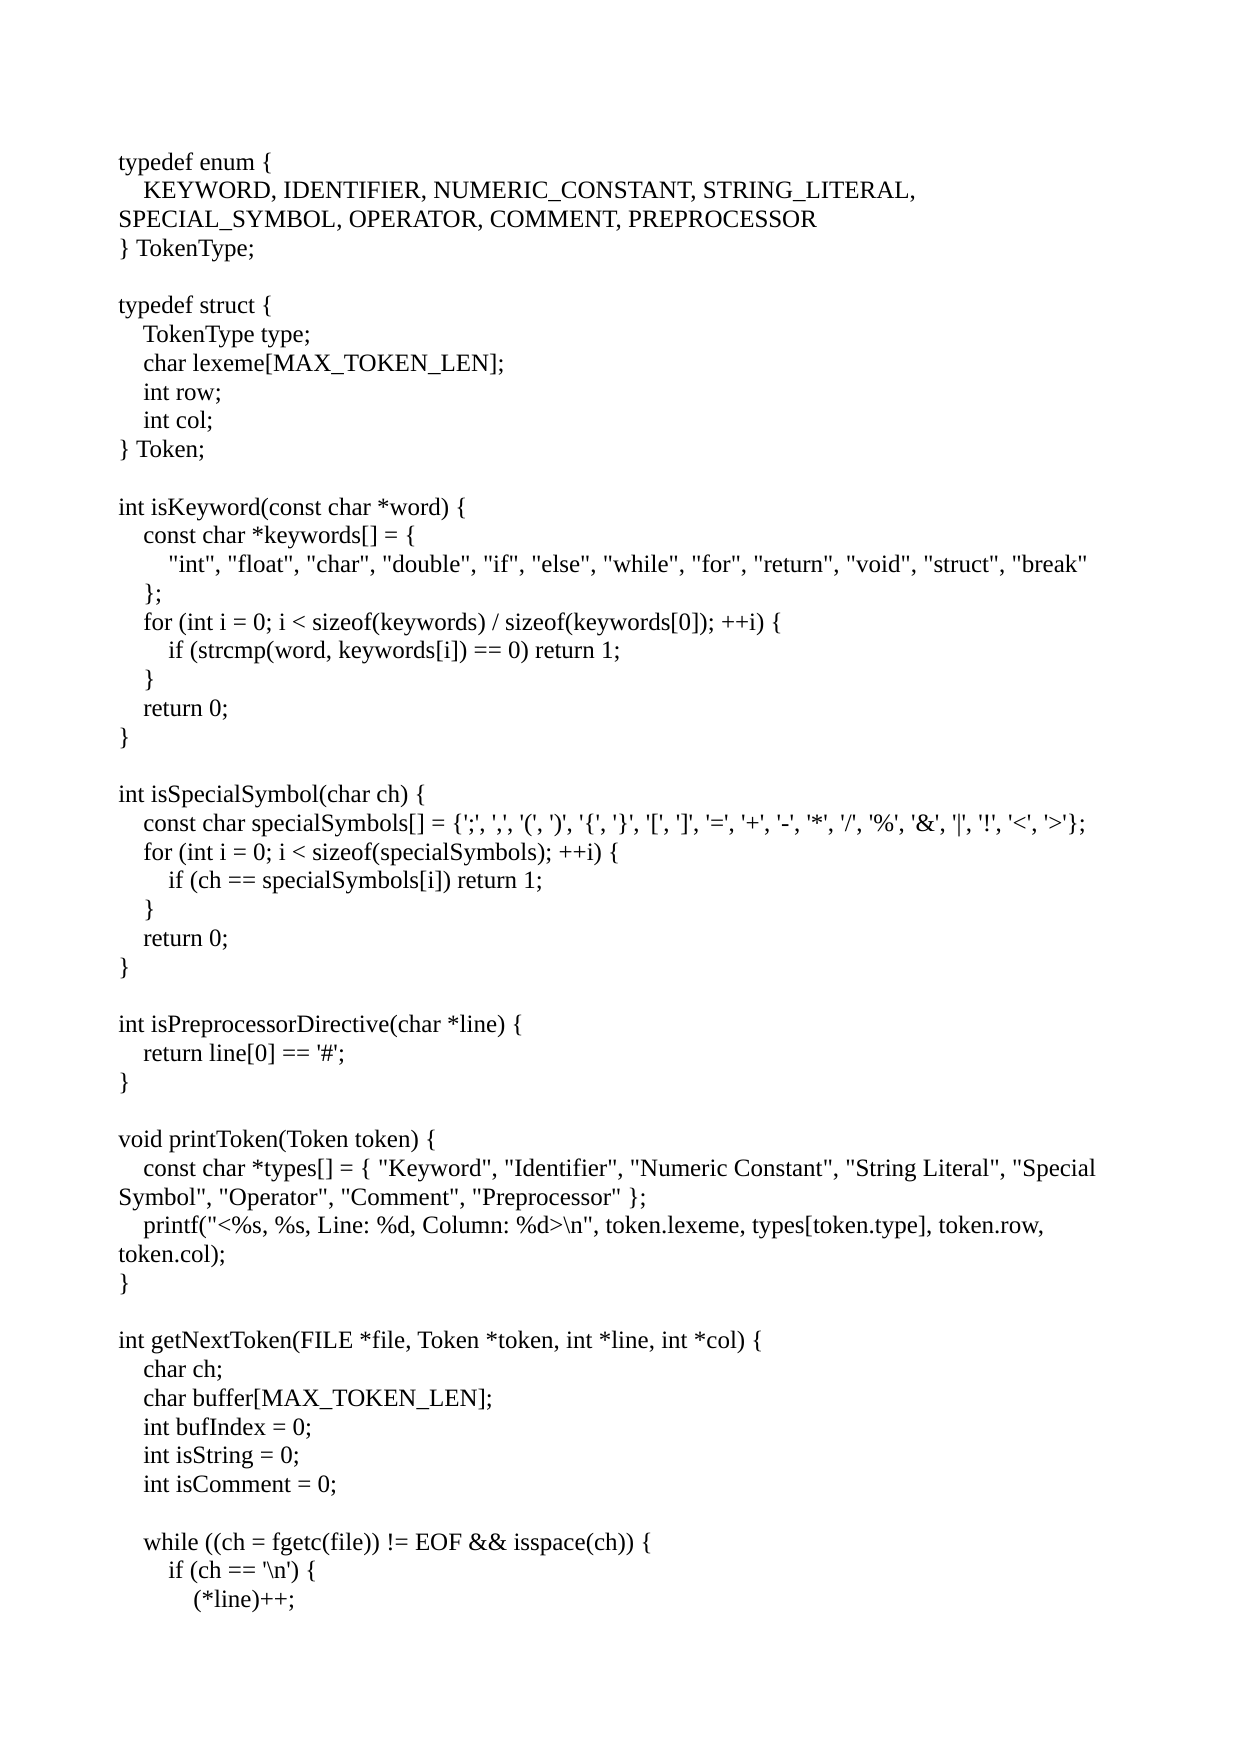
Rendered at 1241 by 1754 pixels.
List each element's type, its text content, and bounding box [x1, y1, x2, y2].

text TokenType type; [118, 319, 1122, 348]
text typedef struct { [118, 291, 1122, 319]
text } Token; [118, 434, 1122, 463]
text }; [118, 578, 1122, 607]
text } [118, 1067, 1122, 1096]
text int isKeyword(const char *word) { [118, 492, 1122, 521]
text return 0; [118, 923, 1122, 952]
text const char *keywords[] = { [118, 521, 1122, 549]
text int col; [118, 406, 1122, 434]
text } [118, 894, 1122, 923]
text int bufIndex = 0; [118, 1412, 1122, 1441]
text } [118, 952, 1122, 981]
text } [118, 722, 1122, 751]
text "int", "float", "char", "double", "if", "else", "while", "for", "return", "void", "struct", "break" [118, 549, 1122, 578]
text (*line)++; [118, 1584, 1122, 1613]
text KEYWORD, IDENTIFIER, NUMERIC_CONSTANT, STRING_LITERAL, SPECIAL_SYMBOL, OPERATOR, COMMENT, PREPROCESSOR [118, 176, 1122, 233]
text const char *types[] = { "Keyword", "Identifier", "Numeric Constant", "String Literal", "Special Symbol", "Operator", "Comment", "Preprocessor" }; [118, 1153, 1122, 1211]
text printf("<%s, %s, Line: %d, Column: %d>\n", token.lexeme, types[token.type], token.row, token.col); [118, 1211, 1122, 1268]
text if (strcmp(word, keywords[i]) == 0) return 1; [118, 636, 1122, 664]
text void printToken(Token token) { [118, 1124, 1122, 1153]
text while ((ch = fgetc(file)) != EOF && isspace(ch)) { [118, 1527, 1122, 1556]
text int isString = 0; [118, 1441, 1122, 1469]
text return 0; [118, 693, 1122, 722]
text if (ch == '\n') { [118, 1556, 1122, 1584]
text for (int i = 0; i < sizeof(specialSymbols); ++i) { [118, 837, 1122, 866]
text int isComment = 0; [118, 1469, 1122, 1498]
text int getNextToken(FILE *file, Token *token, int *line, int *col) { [118, 1326, 1122, 1354]
text typedef enum { [118, 147, 1122, 176]
text if (ch == specialSymbols[i]) return 1; [118, 866, 1122, 894]
text for (int i = 0; i < sizeof(keywords) / sizeof(keywords[0]); ++i) { [118, 607, 1122, 636]
text char buffer[MAX_TOKEN_LEN]; [118, 1383, 1122, 1412]
text char lexeme[MAX_TOKEN_LEN]; [118, 348, 1122, 377]
text int row; [118, 377, 1122, 406]
text char ch; [118, 1354, 1122, 1383]
text int isSpecialSymbol(char ch) { [118, 779, 1122, 808]
text const char specialSymbols[] = {';', ',', '(', ')', '{', '}', '[', ']', '=', '+', '-', '*', '/', '%', '&', '|', '!', '<', '>'}; [118, 808, 1122, 837]
text } [118, 664, 1122, 693]
text } TokenType; [118, 233, 1122, 262]
text } [118, 1268, 1122, 1297]
text return line[0] == '#'; [118, 1038, 1122, 1067]
text int isPreprocessorDirective(char *line) { [118, 1009, 1122, 1038]
